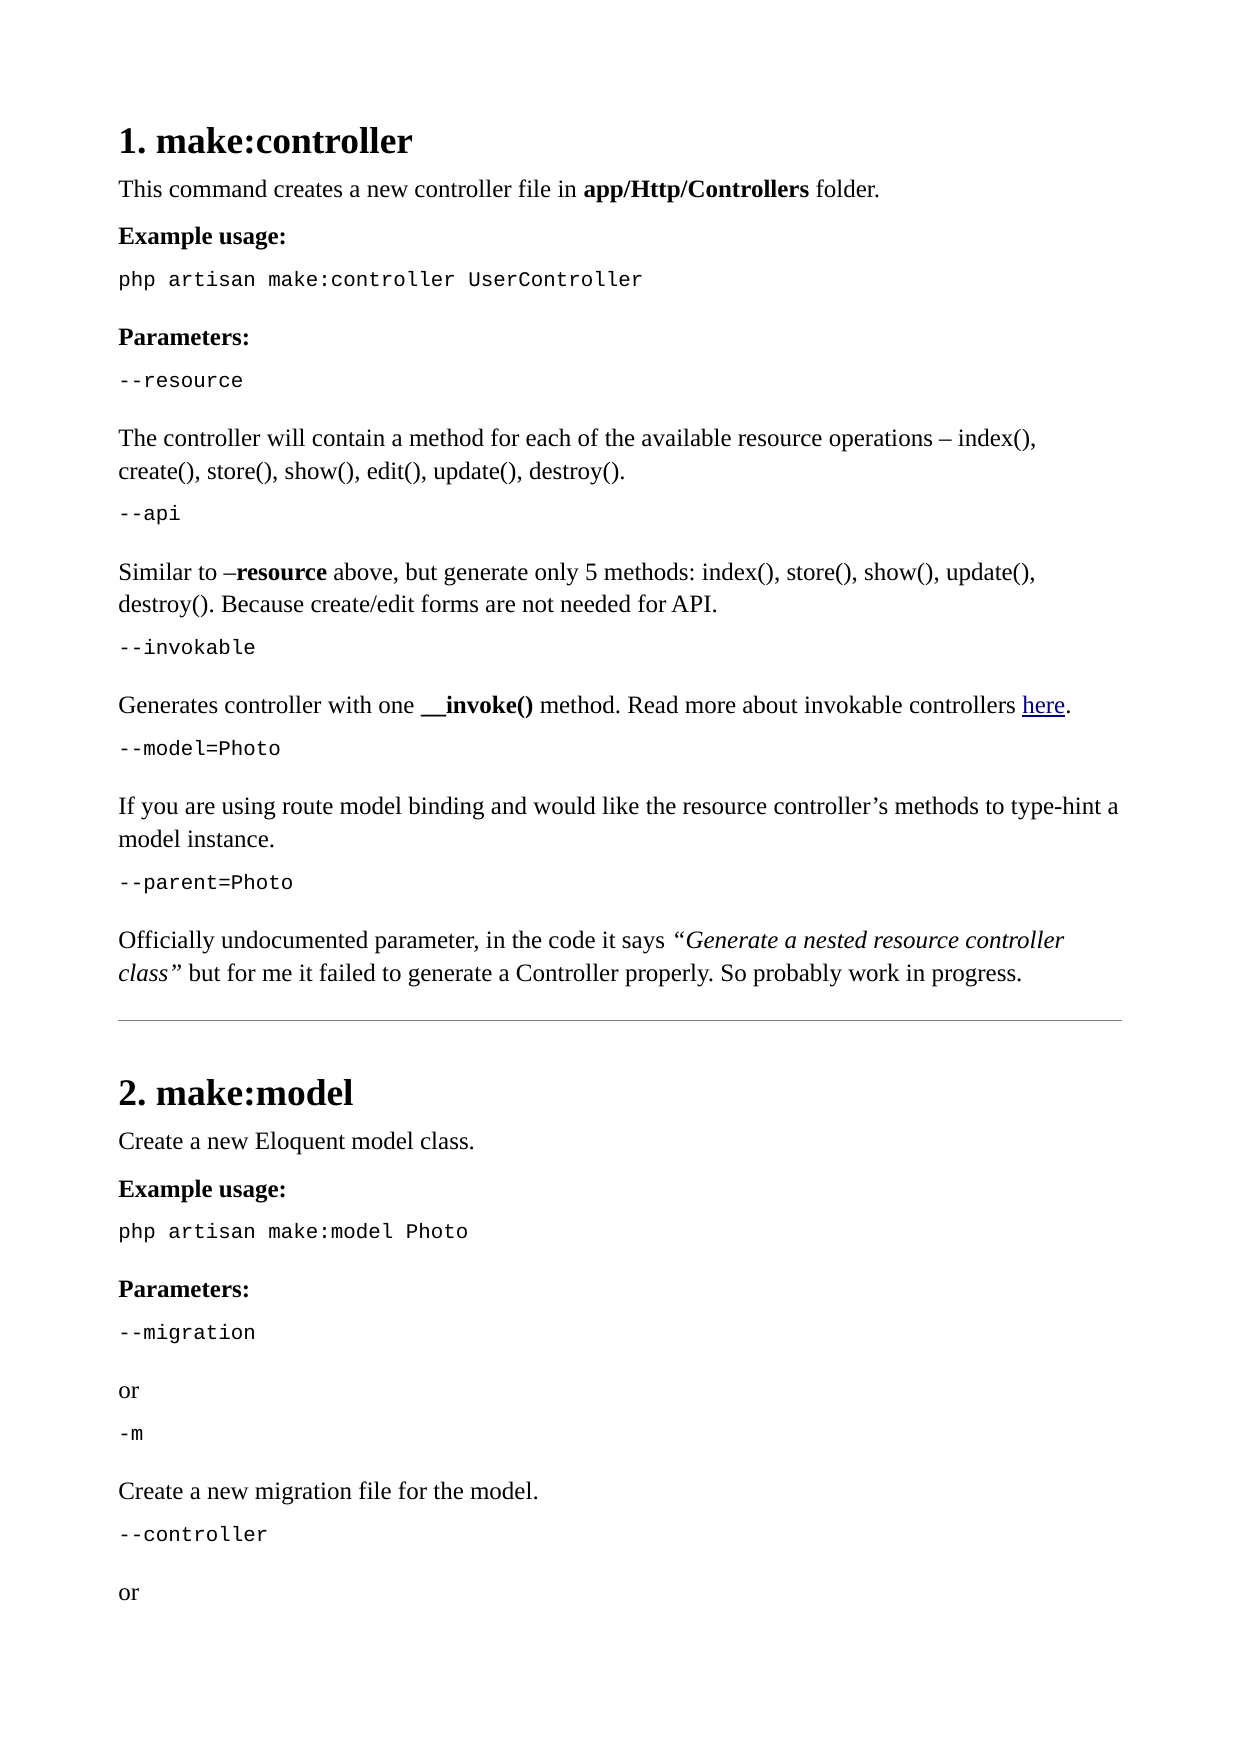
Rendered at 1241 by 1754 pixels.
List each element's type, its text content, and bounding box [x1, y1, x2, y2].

text php artisan make:model Photo [118, 1221, 1122, 1245]
text php artisan make:controller UserController [118, 269, 1122, 293]
text Parameters: [118, 1274, 1122, 1303]
text Parameters: [118, 322, 1122, 351]
subtitle 1. make:controller [118, 118, 1122, 161]
text or [118, 1375, 1122, 1404]
text Generates controller with one __invoke() method. Read more about invokable controllers here. [118, 690, 1122, 719]
text Create a new Eloquent model class. [118, 1126, 1122, 1155]
text --controller [118, 1523, 1122, 1547]
text --api [118, 503, 1122, 527]
text Create a new migration file for the model. [118, 1476, 1122, 1505]
text --model=Photo [118, 738, 1122, 762]
text Officially undocumented parameter, in the code it says “Generate a nested resource controller class” but for me it failed to generate a Controller properly. So probably work in progress. [118, 925, 1122, 987]
text --invokable [118, 637, 1122, 661]
text The controller will contain a method for each of the available resource operations – index(), create(), store(), show(), edit(), update(), destroy(). [118, 423, 1122, 484]
text --parent=Photo [118, 872, 1122, 895]
text This command creates a new controller file in app/Http/Controllers folder. [118, 174, 1122, 202]
text Similar to –resource above, but generate only 5 methods: index(), store(), show(), update(), destroy(). Because create/edit forms are not needed for API. [118, 557, 1122, 618]
text or [118, 1577, 1122, 1605]
text Example usage: [118, 221, 1122, 250]
text --resource [118, 370, 1122, 393]
text -m [118, 1423, 1122, 1446]
text If you are using route model binding and would like the resource controller’s methods to type-hint a model instance. [118, 791, 1122, 853]
text --migration [118, 1322, 1122, 1346]
subtitle 2. make:model [118, 1071, 1122, 1114]
text Example usage: [118, 1174, 1122, 1202]
